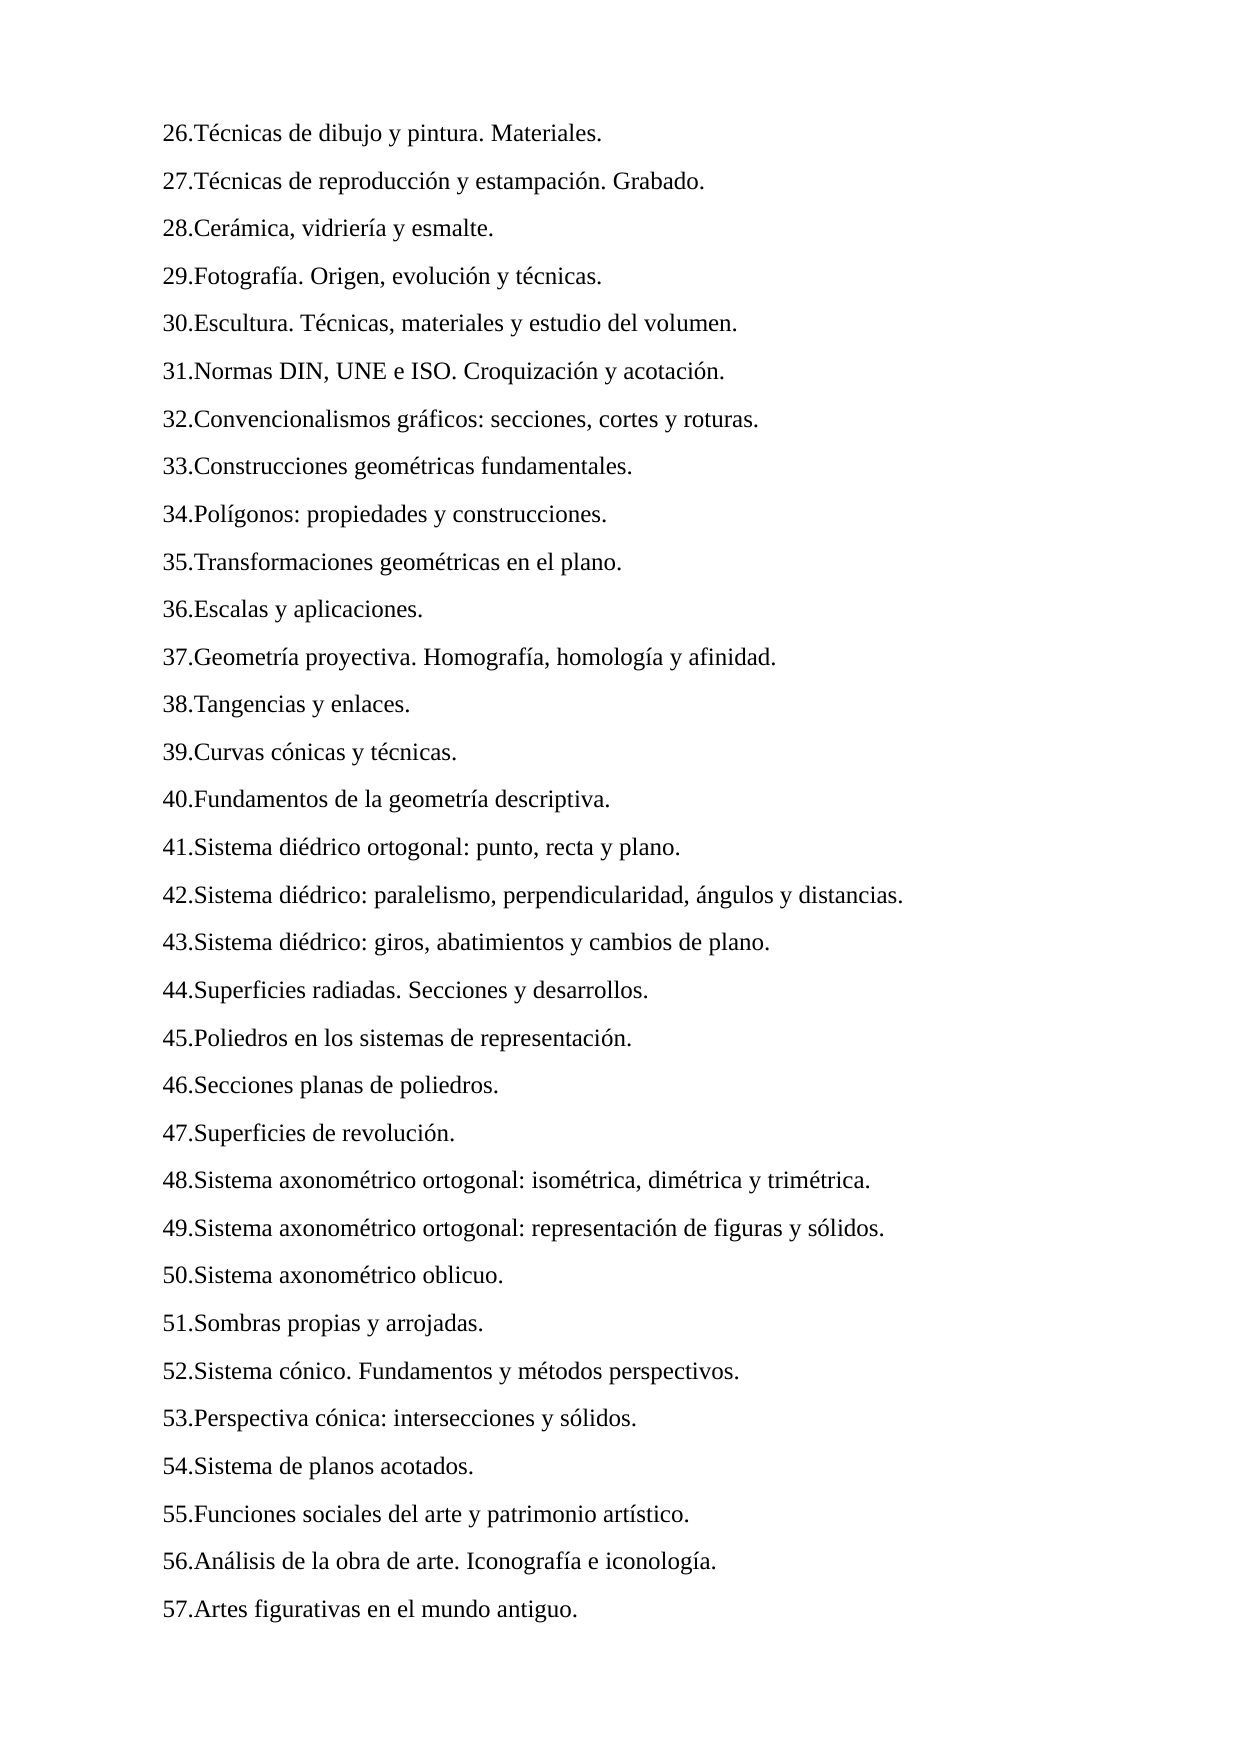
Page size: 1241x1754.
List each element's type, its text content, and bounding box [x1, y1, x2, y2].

list Escultura. Técnicas, materiales y estudio del volumen. [162, 308, 1122, 337]
list Técnicas de reproducción y estampación. Grabado. [162, 166, 1122, 194]
list Construcciones geométricas fundamentales. [162, 451, 1122, 480]
list Secciones planas de poliedros. [162, 1070, 1122, 1099]
list Sistema diédrico: giros, abatimientos y cambios de plano. [162, 927, 1122, 956]
list Fotografía. Origen, evolución y técnicas. [162, 261, 1122, 290]
list Tangencias y enlaces. [162, 689, 1122, 718]
list Polígonos: propiedades y construcciones. [162, 499, 1122, 528]
list Poliedros en los sistemas de representación. [162, 1023, 1122, 1051]
list Sistema diédrico ortogonal: punto, recta y plano. [162, 832, 1122, 861]
list Superficies de revolución. [162, 1118, 1122, 1147]
list Superficies radiadas. Secciones y desarrollos. [162, 975, 1122, 1004]
list Cerámica, vidriería y esmalte. [162, 213, 1122, 242]
list Sombras propias y arrojadas. [162, 1308, 1122, 1337]
list Sistema axonométrico oblicuo. [162, 1261, 1122, 1289]
list Perspectiva cónica: intersecciones y sólidos. [162, 1403, 1122, 1432]
list Sistema axonométrico ortogonal: isométrica, dimétrica y trimétrica. [162, 1165, 1122, 1194]
list Sistema cónico. Fundamentos y métodos perspectivos. [162, 1356, 1122, 1384]
list Convencionalismos gráficos: secciones, cortes y roturas. [162, 404, 1122, 432]
list Transformaciones geométricas en el plano. [162, 547, 1122, 575]
list Fundamentos de la geometría descriptiva. [162, 784, 1122, 813]
list Técnicas de dibujo y pintura. Materiales. [162, 118, 1122, 147]
list Análisis de la obra de arte. Iconografía e iconología. [162, 1546, 1122, 1575]
list Sistema de planos acotados. [162, 1451, 1122, 1480]
list Escalas y aplicaciones. [162, 594, 1122, 623]
list Normas DIN, UNE e ISO. Croquización y acotación. [162, 356, 1122, 385]
list Sistema diédrico: paralelismo, perpendicularidad, ángulos y distancias. [162, 880, 1122, 908]
list Artes figurativas en el mundo antiguo. [162, 1594, 1122, 1623]
list Funciones sociales del arte y patrimonio artístico. [162, 1499, 1122, 1527]
list Sistema axonométrico ortogonal: representación de figuras y sólidos. [162, 1213, 1122, 1242]
list Geometría proyectiva. Homografía, homología y afinidad. [162, 642, 1122, 671]
list Curvas cónicas y técnicas. [162, 737, 1122, 766]
